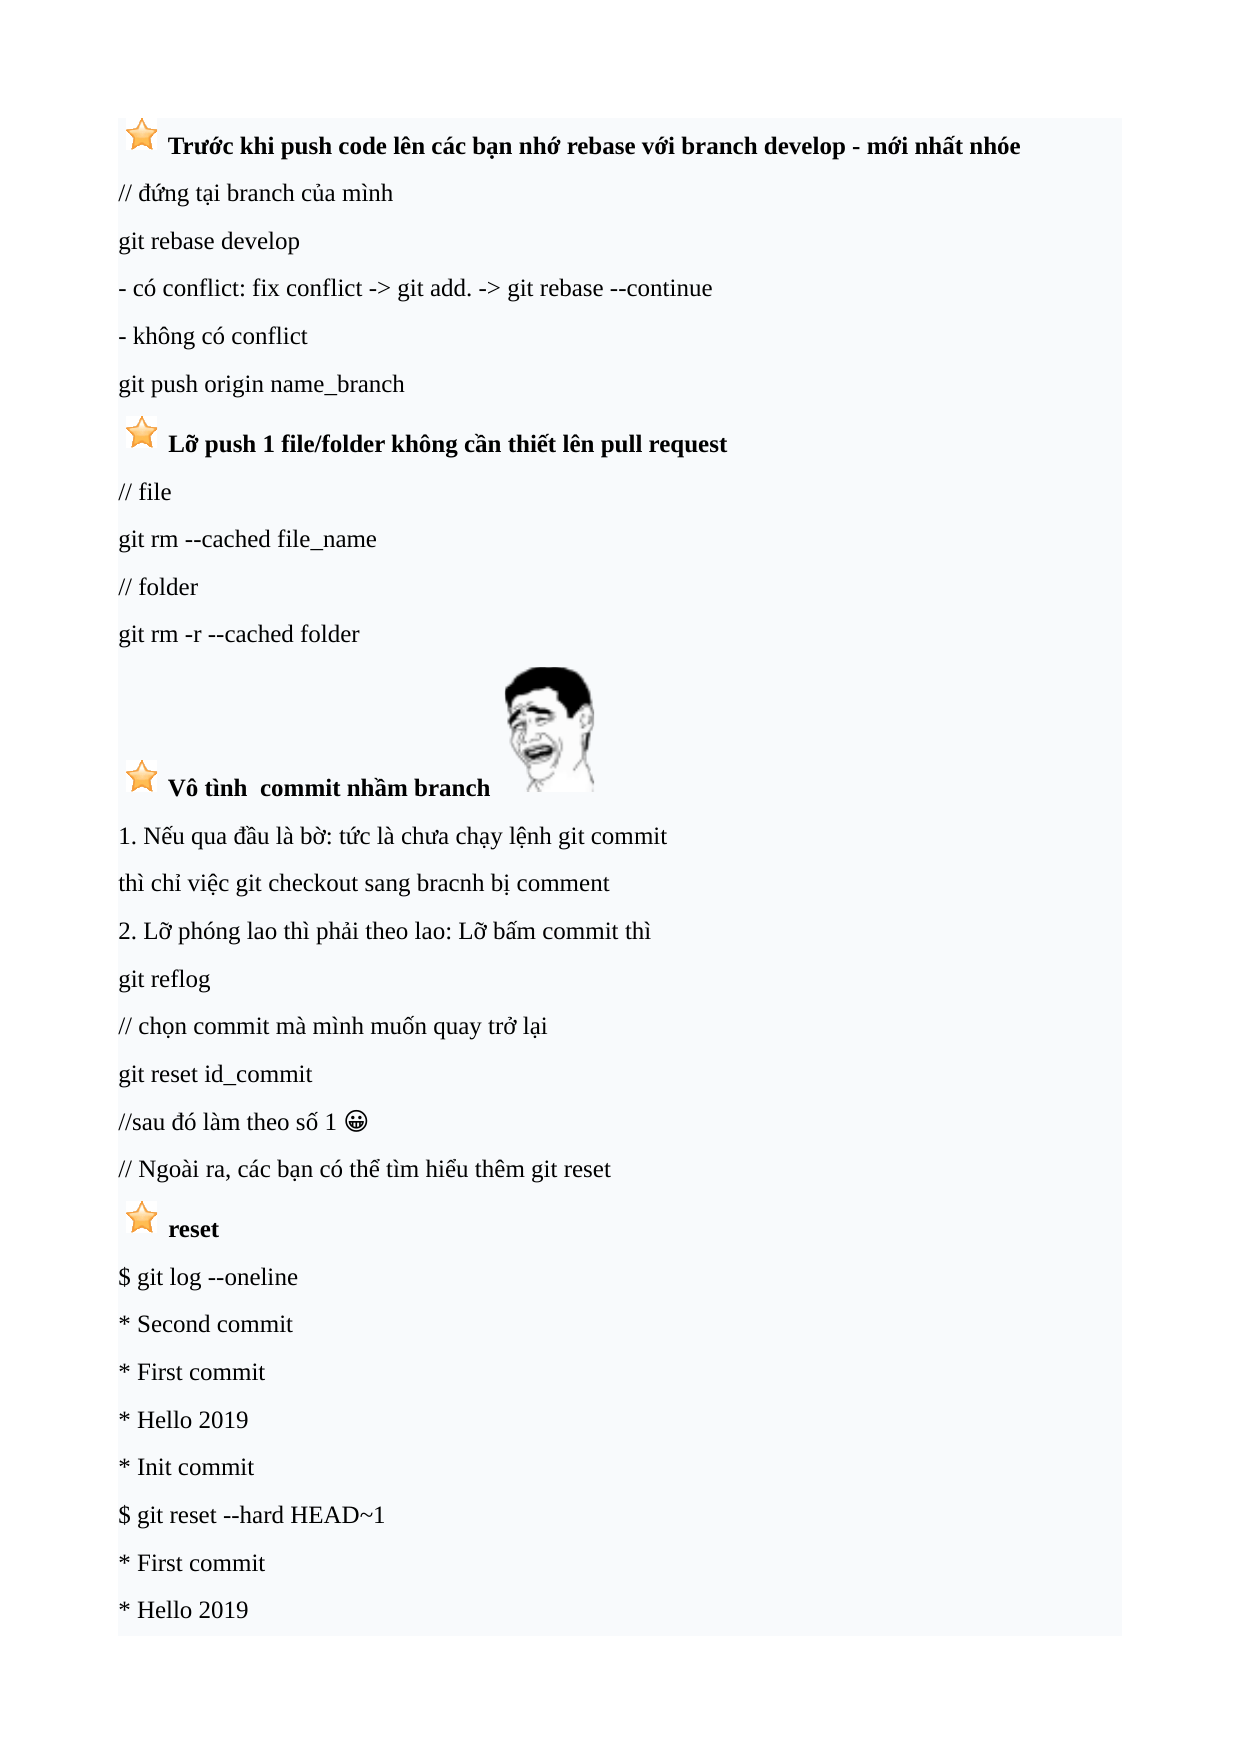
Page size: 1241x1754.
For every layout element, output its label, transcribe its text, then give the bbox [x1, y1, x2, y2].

text thì chỉ việc git checkout sang bracnh bị comment [118, 868, 1122, 897]
picture [126, 416, 158, 448]
picture [126, 760, 158, 792]
text $ git log --oneline [118, 1262, 1122, 1291]
text Trước khi push code lên các bạn nhớ rebase với branch develop - mới nhất nhóe [118, 118, 1122, 159]
text // folder [118, 572, 1122, 601]
text // đứng tại branch của mình [118, 178, 1122, 207]
text git reflog [118, 964, 1122, 992]
text git rm -r --cached folder [118, 619, 1122, 648]
text * Second commit [118, 1309, 1122, 1338]
text //sau đó làm theo số 1 😀 [118, 1107, 1122, 1135]
text git rm --cached file_name [118, 524, 1122, 553]
text * Hello 2019 [118, 1405, 1122, 1433]
text * Hello 2019 [118, 1595, 1122, 1624]
text git push origin name_branch [118, 369, 1122, 397]
picture [504, 667, 595, 792]
text * Init commit [118, 1452, 1122, 1481]
text * First commit [118, 1548, 1122, 1576]
text // chọn commit mà mình muốn quay trở lại [118, 1011, 1122, 1040]
text reset [118, 1202, 1122, 1243]
text Lỡ push 1 file/folder không cần thiết lên pull request [118, 416, 1122, 458]
text * First commit [118, 1357, 1122, 1386]
text $ git reset --hard HEAD~1 [118, 1500, 1122, 1529]
text git reset id_commit [118, 1059, 1122, 1088]
text Vô tình commit nhầm branch [118, 667, 1122, 802]
picture [126, 1201, 158, 1233]
text 2. Lỡ phóng lao thì phải theo lao: Lỡ bấm commit thì [118, 916, 1122, 945]
picture [126, 118, 158, 150]
text - có conflict: fix conflict -> git add. -> git rebase --continue [118, 273, 1122, 302]
text - không có conflict [118, 321, 1122, 350]
text // Ngoài ra, các bạn có thể tìm hiểu thêm git reset [118, 1154, 1122, 1183]
text // file [118, 477, 1122, 505]
text git rebase develop [118, 226, 1122, 255]
text 1. Nếu qua đầu là bờ: tức là chưa chạy lệnh git commit [118, 821, 1122, 850]
